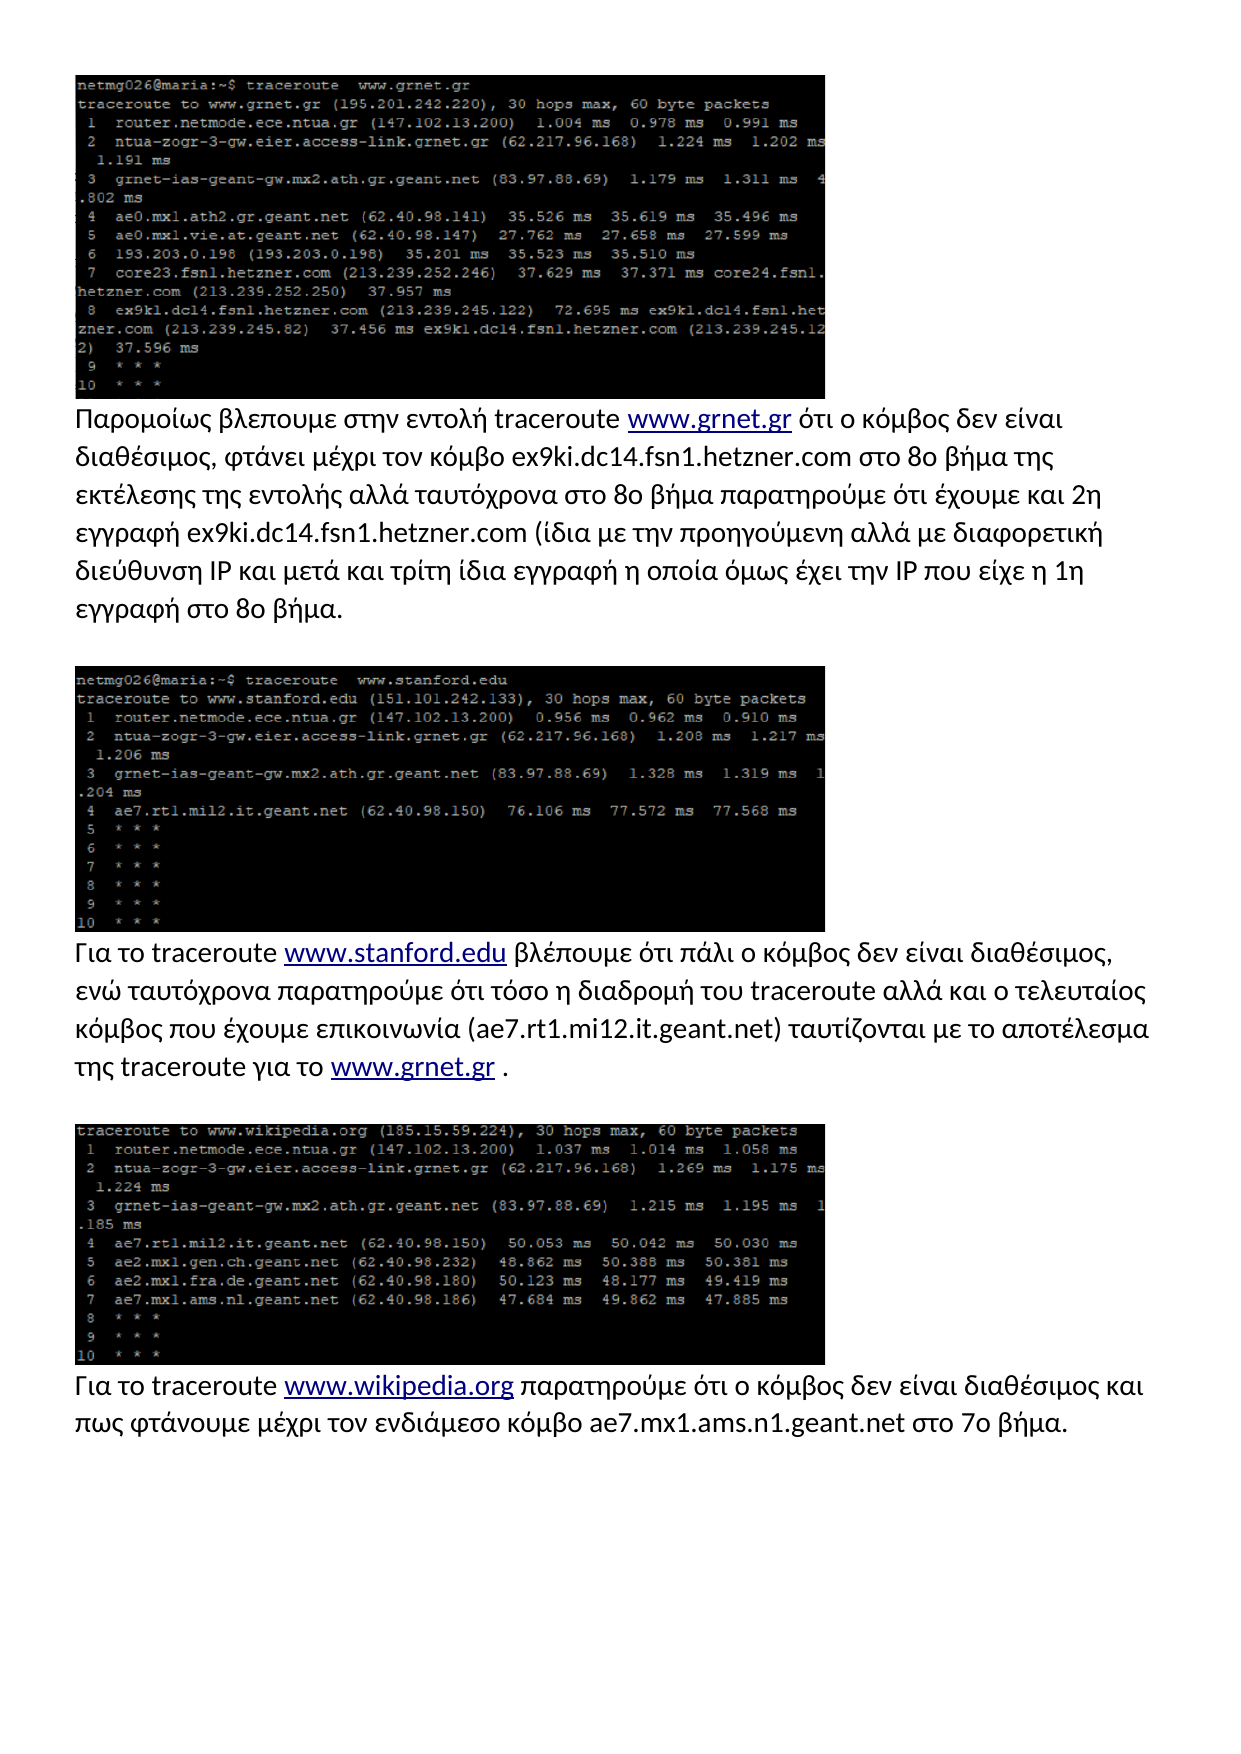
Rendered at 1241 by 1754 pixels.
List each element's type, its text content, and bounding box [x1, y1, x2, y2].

text Παρομοίως βλεπουμε στην εντολή traceroute www.grnet.gr ότι ο κόμβος δεν είναι διαθέσιμος, φτάνει μέχρι τον κόμβο ex9ki.dc14.fsn1.hetzner.com στο 8ο βήμα της εκτέλεσης της εντολής αλλά ταυτόχρονα στο 8ο βήμα παρατηρούμε ότι έχουμε και 2η εγγραφή ex9ki.dc14.fsn1.hetzner.com (ίδια με την προηγούμενη αλλά με διαφορετική διεύθυνση IP και μετά και τρίτη ίδια εγγραφή η οποία όμως έχει την IP που είχε η 1η εγγραφή στο 8ο βήμα. [75, 400, 1165, 626]
text Για το traceroute www.stanford.edu βλέπουμε ότι πάλι ο κόμβος δεν είναι διαθέσιμος, ενώ ταυτόχρονα παρατηρούμε ότι τόσο η διαδρομή του traceroute αλλά και ο τελευταίος κόμβος που έχουμε επικοινωνία (ae7.rt1.mi12.it.geant.net) ταυτίζονται με το αποτέλεσμα της traceroute για το www.grnet.gr . [75, 934, 1165, 1084]
text Για το traceroute www.wikipedia.org παρατηρούμε ότι ο κόμβος δεν είναι διαθέσιμος και πως φτάνουμε μέχρι τον ενδιάμεσο κόμβο ae7.mx1.ams.n1.geant.net στο 7ο βήμα. [75, 1367, 1165, 1440]
